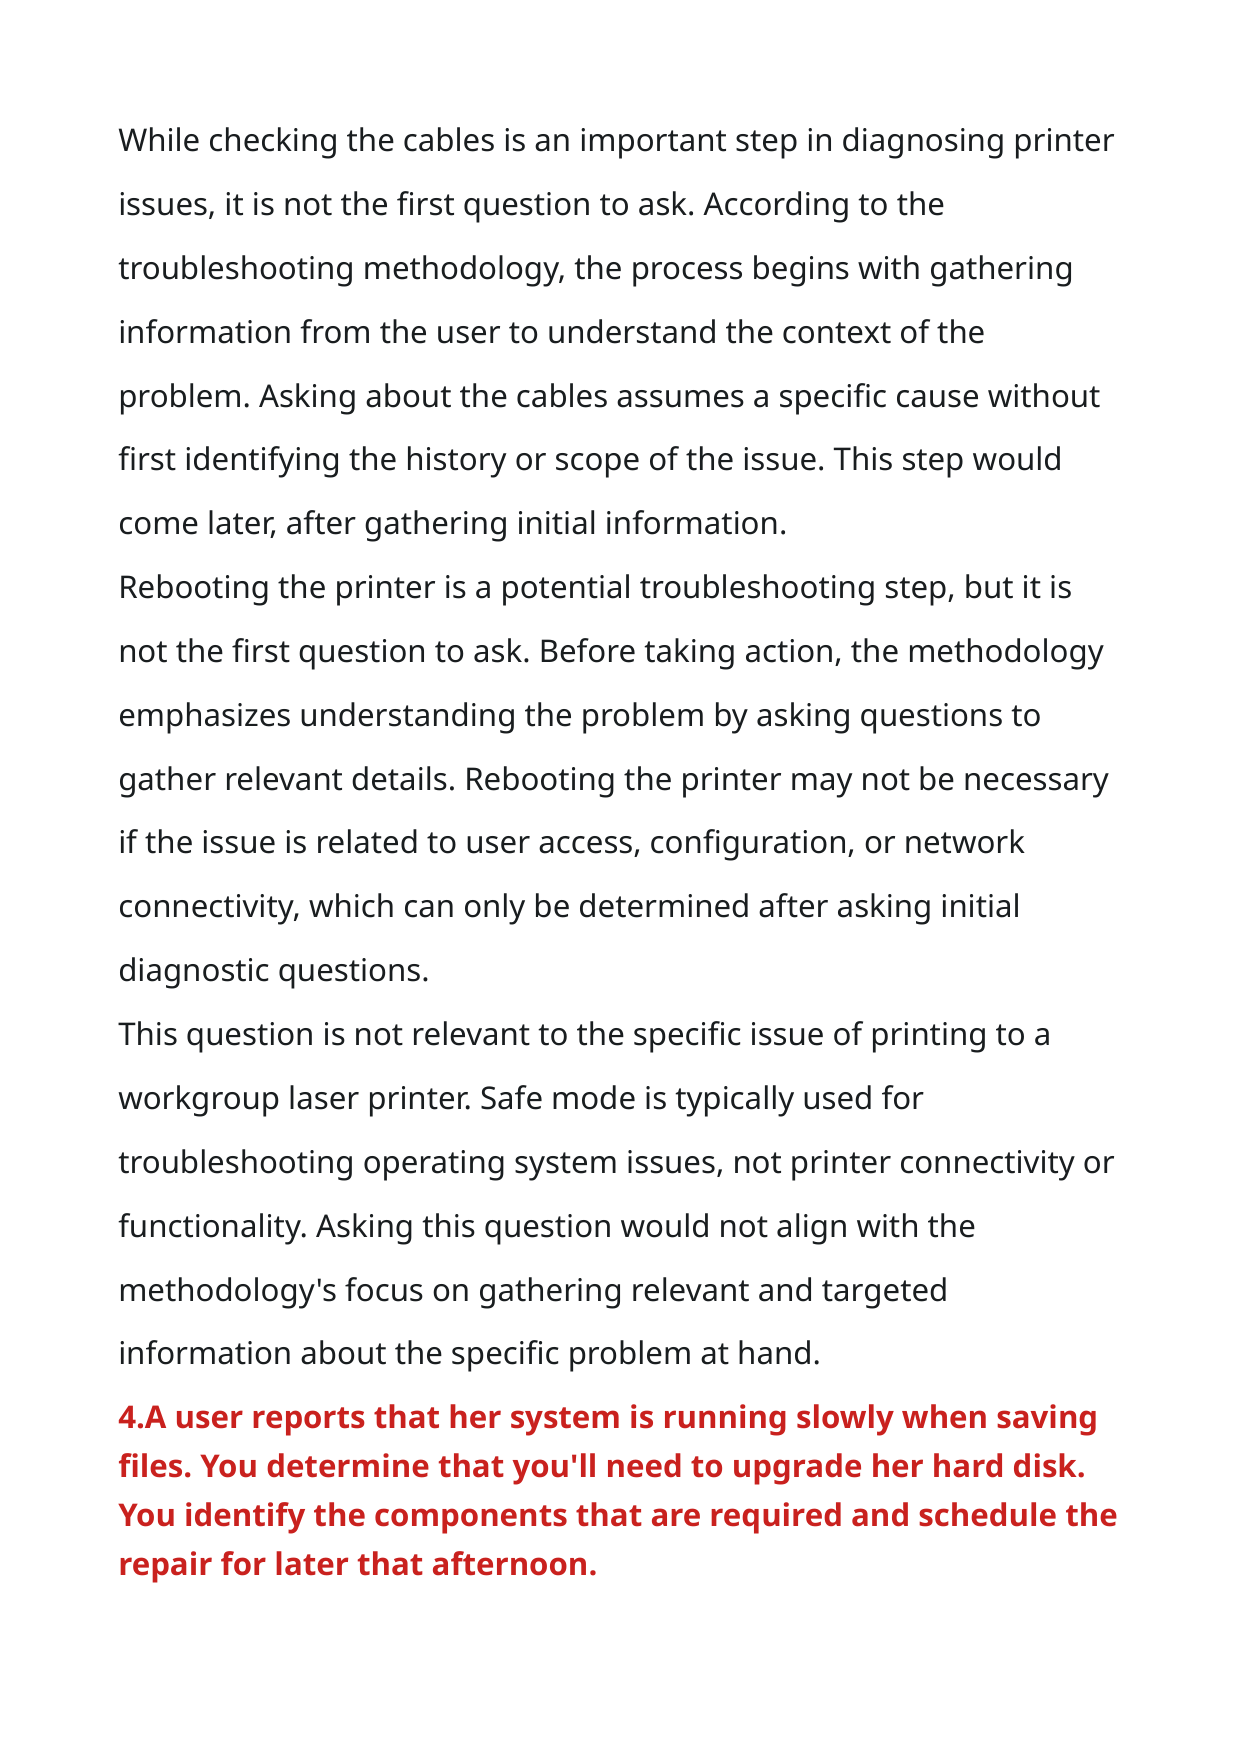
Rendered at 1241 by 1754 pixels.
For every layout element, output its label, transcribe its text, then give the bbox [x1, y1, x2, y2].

text This question is not relevant to the specific issue of printing to a workgroup laser printer. Safe mode is typically used for troubleshooting operating system issues, not printer connectivity or functionality. Asking this question would not align with the methodology's focus on gathering relevant and targeted information about the specific problem at hand. [118, 1012, 1122, 1374]
text Rebooting the printer is a potential troubleshooting step, but it is not the first question to ask. Before taking action, the methodology emphasizes understanding the problem by asking questions to gather relevant details. Rebooting the printer may not be necessary if the issue is related to user access, configuration, or network connectivity, which can only be determined after asking initial diagnostic questions. [118, 565, 1122, 991]
text While checking the cables is an important step in diagnosing printer issues, it is not the first question to ask. According to the troubleshooting methodology, the process begins with gathering information from the user to understand the context of the problem. Asking about the cables assumes a specific cause without first identifying the history or scope of the issue. This step would come later, after gathering initial information. [118, 118, 1122, 544]
text 4.A user reports that her system is running slowly when saving files. You determine that you'll need to upgrade her hard disk. You identify the components that are required and schedule the repair for later that afternoon. [118, 1395, 1122, 1585]
